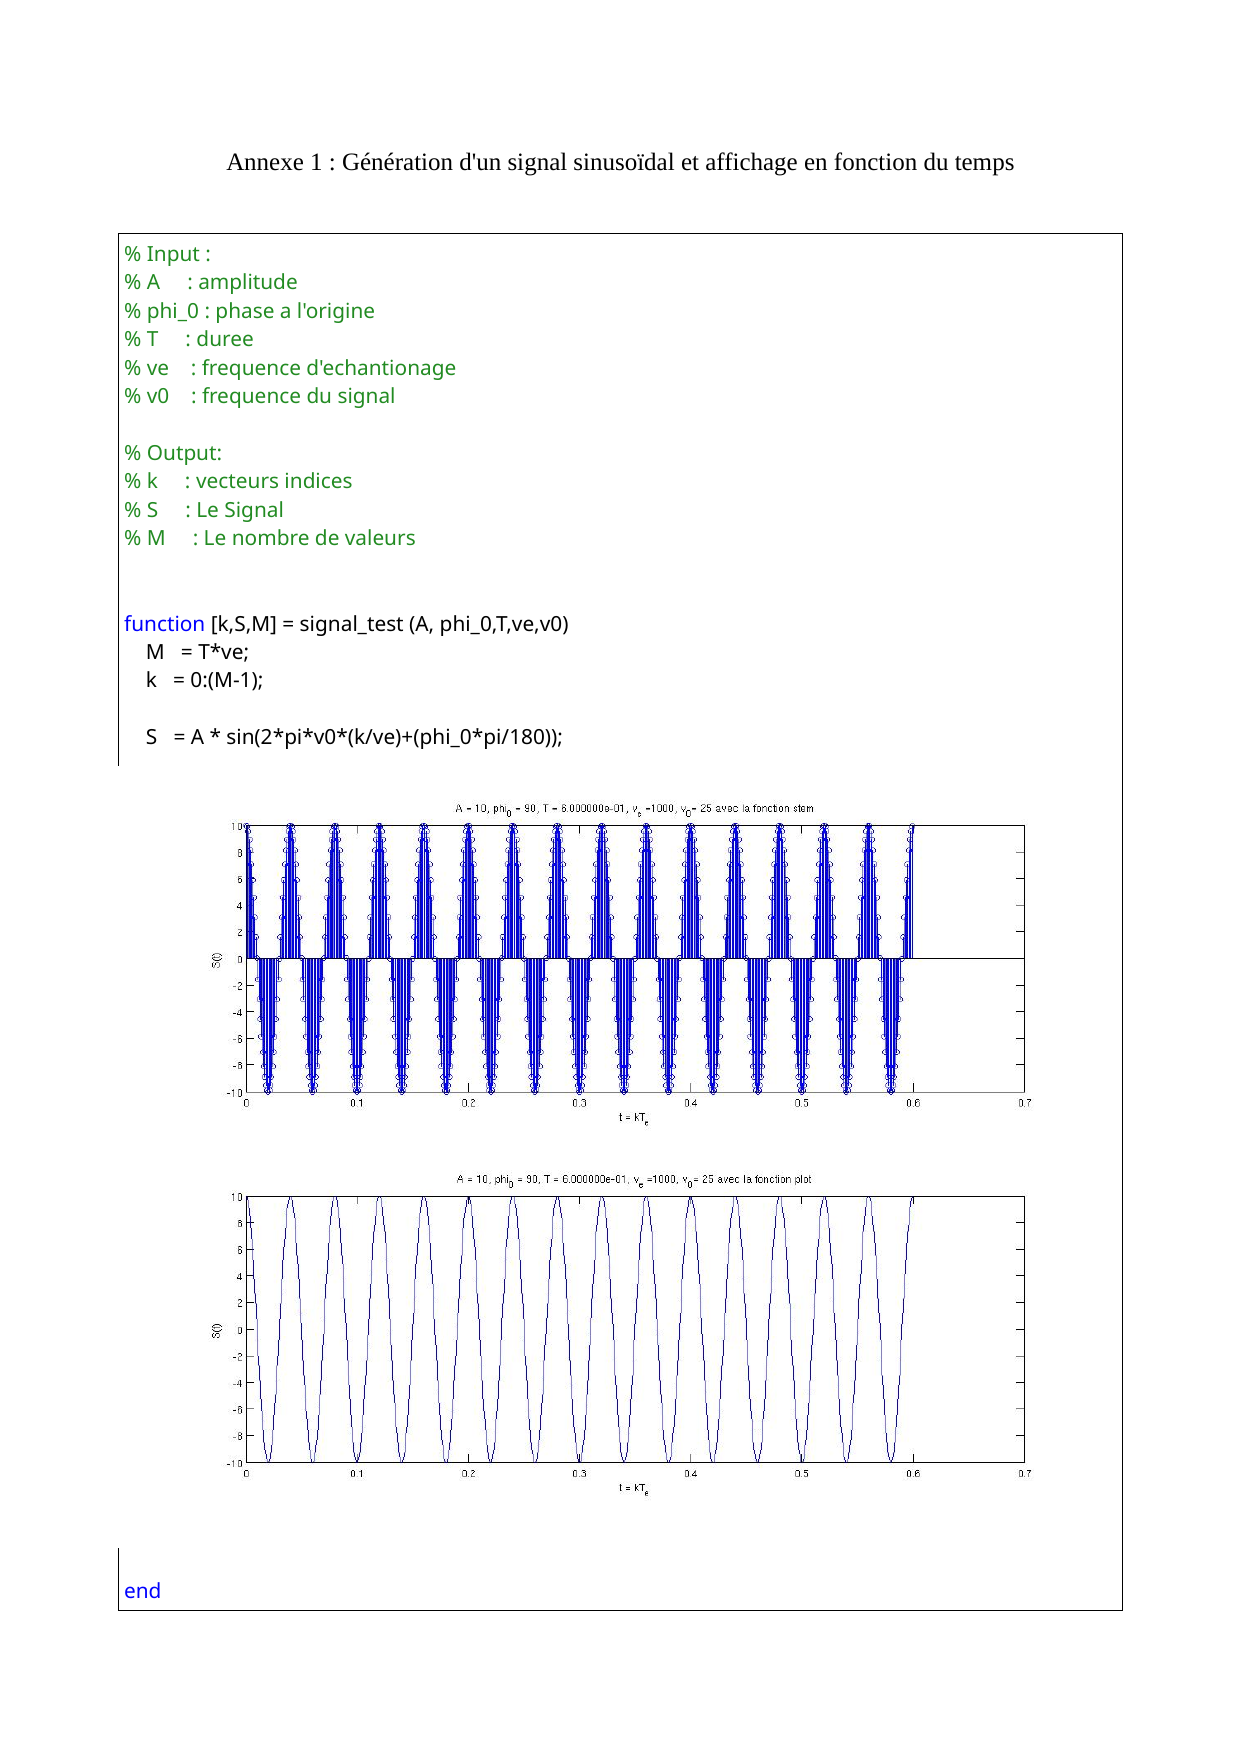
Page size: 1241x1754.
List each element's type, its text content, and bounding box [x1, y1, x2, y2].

text Annexe 1 : Génération d'un signal sinusoïdal et affichage en fonction du temps [118, 147, 1122, 176]
picture [115, 766, 1119, 1548]
table_header % Input : % A : amplitude % phi_0 : phase a l'origine % T : duree % ve : frequence d'echantionage % v0 : frequence du signal % Output: % k : vecteurs indices % S : Le Signal % M : Le nombre de valeurs function [k,S,M] = signal_test (A, phi_0,T,ve,v0) M = T*ve; k = 0:(M-1); S = A * sin(2*pi*v0*(k/ve)+(phi_0*pi/180)); end [119, 234, 1122, 1610]
